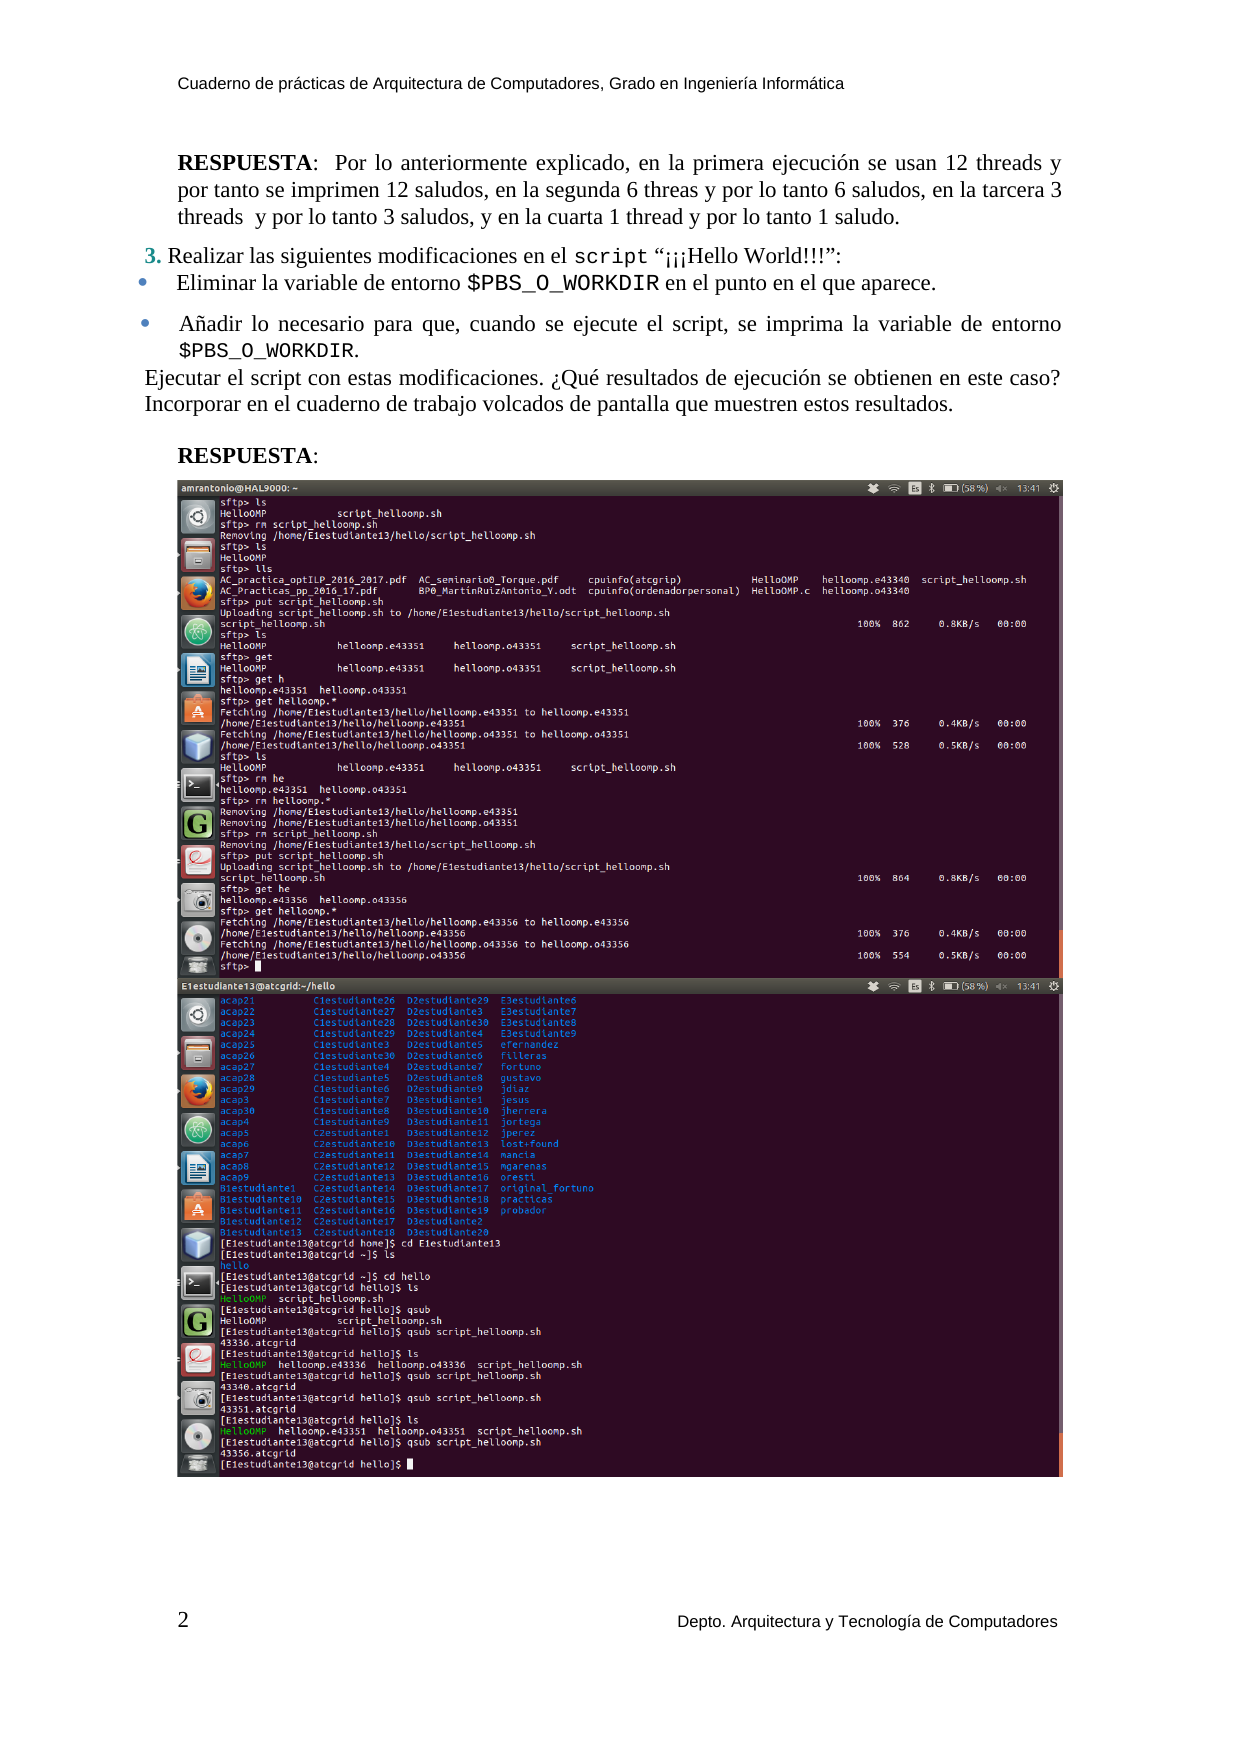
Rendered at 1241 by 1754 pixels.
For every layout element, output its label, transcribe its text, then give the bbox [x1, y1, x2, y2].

list Añadir lo necesario para que, cuando se ejecute el script, se imprima la variable de entorno $PBS_O_WORKDIR. [141, 310, 1063, 364]
text Ejecutar el script con estas modificaciones. ¿Qué resultados de ejecución se obtienen en este caso? Incorporar en el cuaderno de trabajo volcados de pantalla que muestren estos resultados. [144, 364, 1063, 417]
list RESPUESTA: Por lo anteriormente explicado, en la primera ejecución se usan 12 threads y por tanto se imprimen 12 saludos, en la segunda 6 threas y por lo tanto 6 saludos, en la tarcera 3 threads y por lo tanto 3 saludos, y en la cuarta 1 thread y por lo tanto 1 saludo. [177, 148, 1063, 229]
list Eliminar la variable de entorno $PBS_O_WORKDIR en el punto en el que aparece. [138, 269, 1063, 297]
picture [177, 480, 1063, 1477]
list RESPUESTA: [177, 442, 1063, 468]
text 3. Realizar las siguientes modificaciones en el script “¡¡¡Hello World!!!”: [143, 242, 1063, 269]
